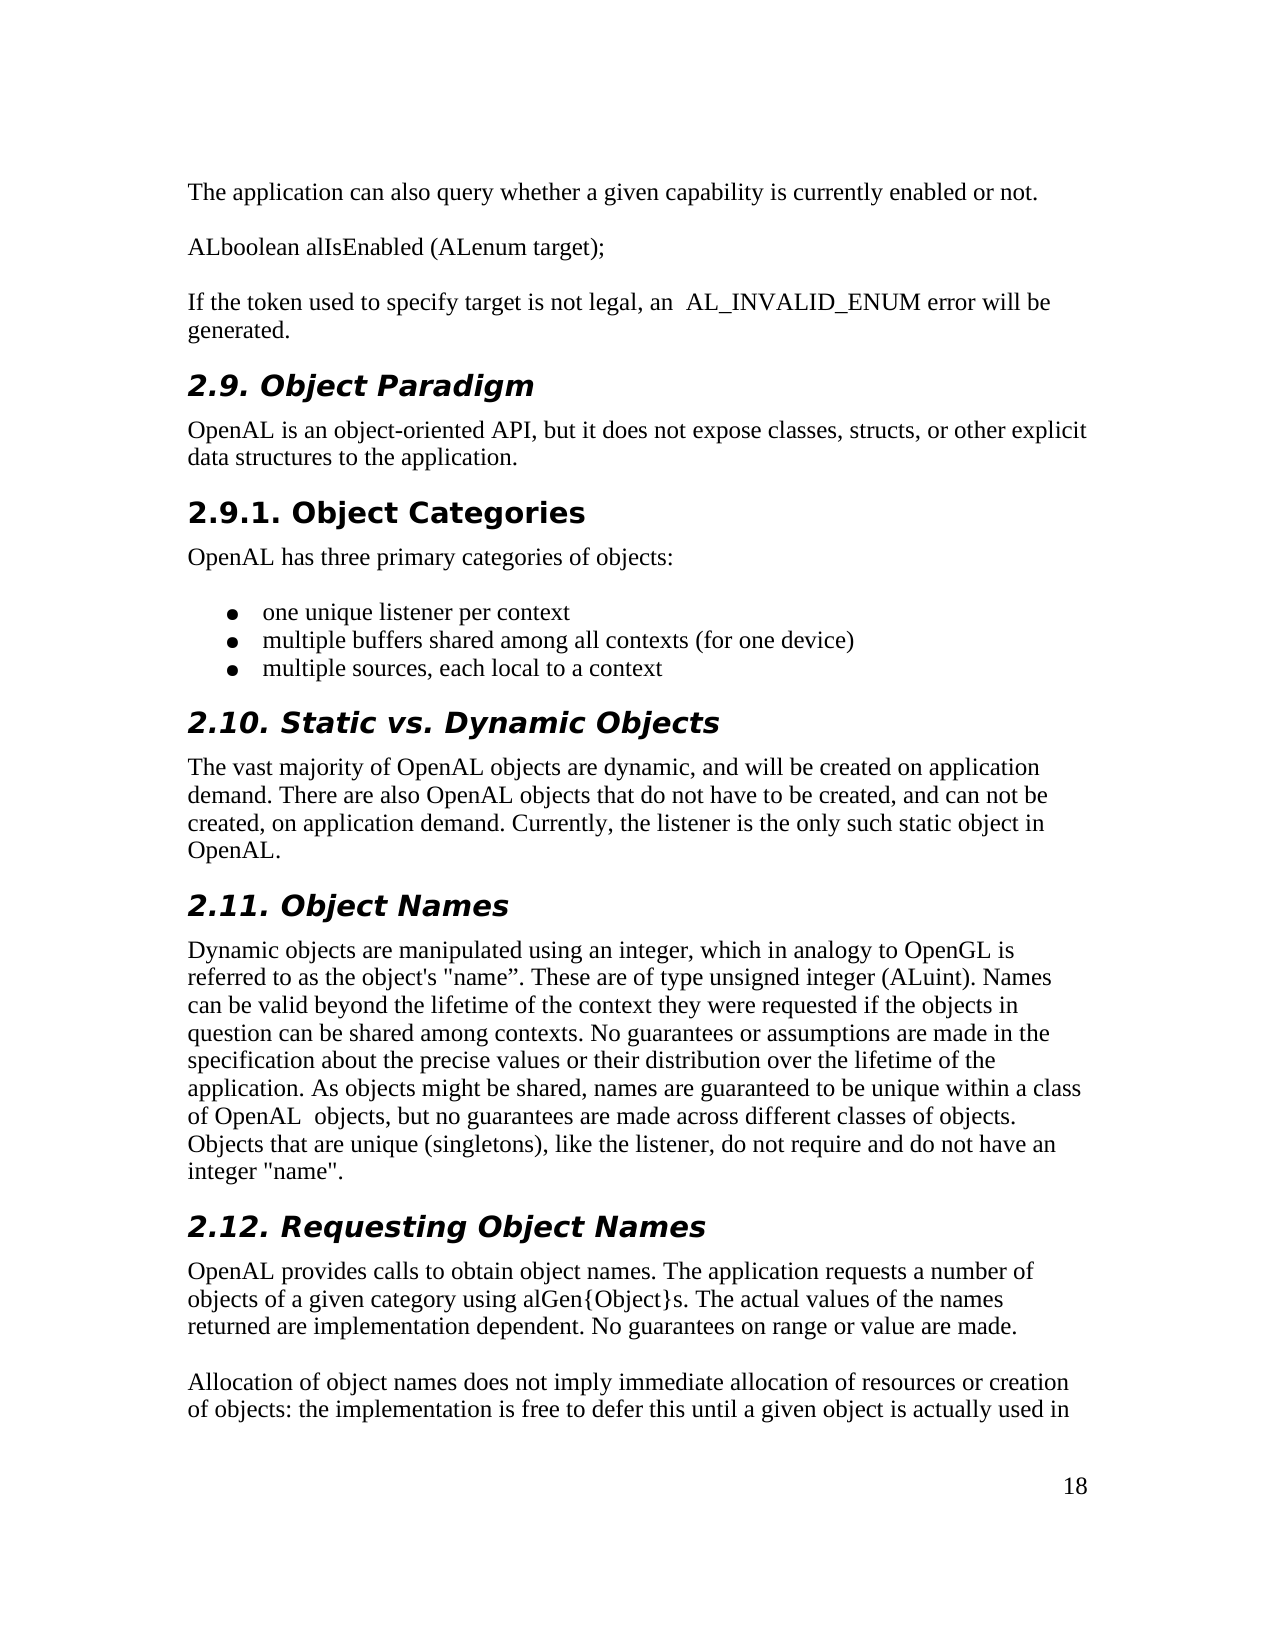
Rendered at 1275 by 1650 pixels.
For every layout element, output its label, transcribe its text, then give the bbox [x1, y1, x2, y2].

text If the token used to specify target is not legal, an AL_INVALID_ENUM error will be generated. [187, 288, 1087, 344]
subtitle Requesting Object Names [187, 1210, 1087, 1244]
text OpenAL has three primary categories of objects: [187, 543, 1087, 571]
list multiple sources, each local to a context [225, 654, 1087, 681]
subtitle Object Names [187, 889, 1087, 923]
text OpenAL provides calls to obtain object names. The application requests a number of objects of a given category using alGen{Object}s. The actual values of the names returned are implementation dependent. No guarantees on range or value are made. [187, 1257, 1087, 1340]
subtitle Object Categories [187, 496, 1087, 530]
list multiple buffers shared among all contexts (for one device) [225, 626, 1087, 654]
subtitle Static vs. Dynamic Objects [187, 706, 1087, 741]
text Dynamic objects are manipulated using an integer, which in analogy to OpenGL is referred to as the object's "name”. These are of type unsigned integer (ALuint). Names can be valid beyond the lifetime of the context they were requested if the objects in question can be shared among contexts. No guarantees or assumptions are made in the specification about the precise values or their distribution over the lifetime of the application. As objects might be shared, names are guaranteed to be unique within a class of OpenAL objects, but no guarantees are made across different classes of objects. Objects that are unique (singletons), like the listener, do not require and do not have an integer "name". [187, 936, 1087, 1185]
text The application can also query whether a given capability is currently enabled or not. [187, 178, 1087, 205]
text ALboolean alIsEnabled (ALenum target); [187, 233, 1087, 261]
subtitle Object Paradigm [187, 369, 1087, 403]
text OpenAL is an object-oriented API, but it does not expose classes, structs, or other explicit data structures to the application. [187, 416, 1087, 471]
text Allocation of object names does not imply immediate allocation of resources or creation of objects: the implementation is free to defer this until a given object is actually used in [187, 1368, 1087, 1423]
list one unique listener per context [225, 598, 1087, 626]
text The vast majority of OpenAL objects are dynamic, and will be created on application demand. There are also OpenAL objects that do not have to be created, and can not be created, on application demand. Currently, the listener is the only such static object in OpenAL. [187, 753, 1087, 864]
